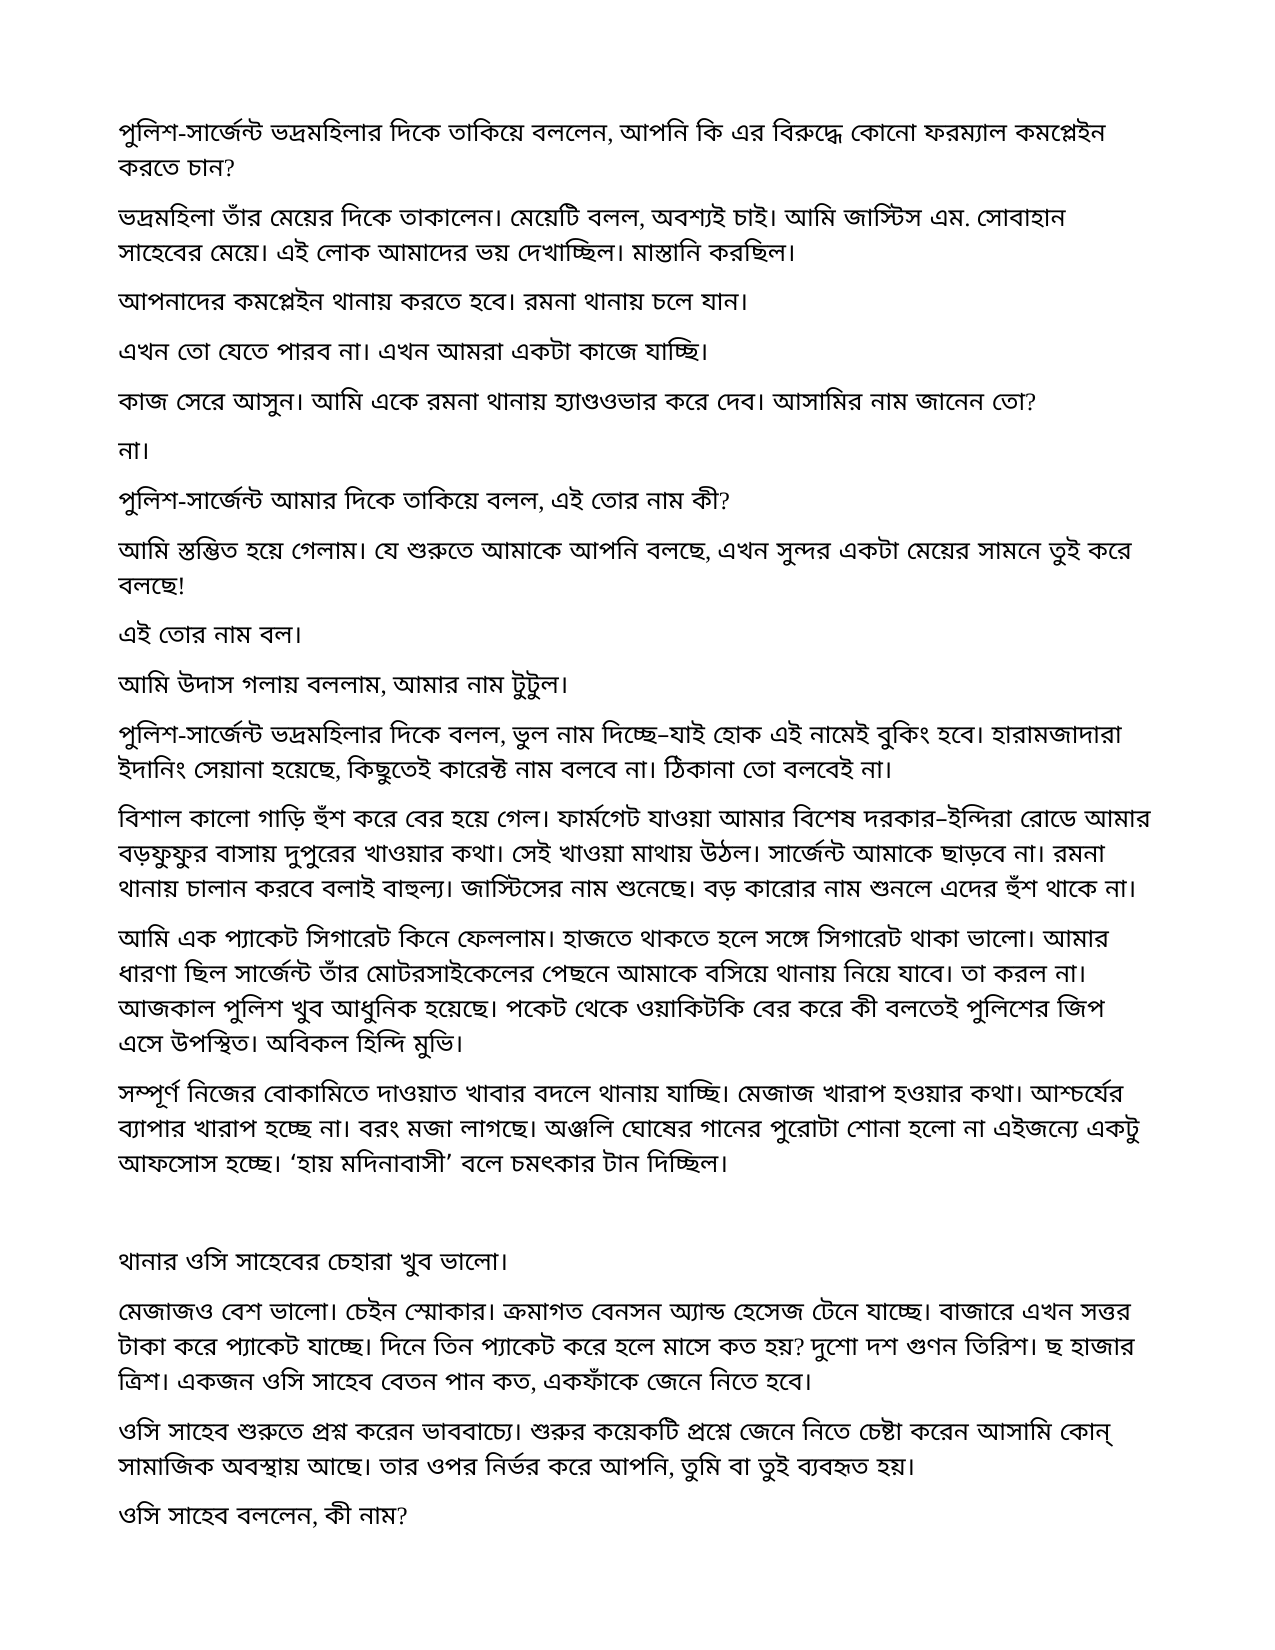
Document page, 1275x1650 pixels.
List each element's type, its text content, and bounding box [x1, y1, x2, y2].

text না। [118, 436, 1157, 466]
text কাজ সেরে আসুন। আমি একে রমনা থানায় হ্যাণ্ডওভার করে দেব। আসামির নাম জানেন তো? [118, 387, 1157, 416]
text আমি স্তম্ভিত হয়ে গেলাম। যে শুরুতে আমাকে আপনি বলছে, এখন সুন্দর একটা মেয়ের সামনে তুই করে বলছে! [118, 536, 1157, 600]
text আপনাদের কমপ্লেইন থানায় করতে হবে। রমনা থানায় চলে যান। [118, 288, 1157, 317]
text বিশাল কালো গাড়ি হুঁশ করে বের হয়ে গেল। ফার্মগেট যাওয়া আমার বিশেষ দরকার–ইন্দিরা রোডে আমার বড়ফুফুর বাসায় দুপুরের খাওয়ার কথা। সেই খাওয়া মাথায় উঠল। সার্জেন্ট আমাকে ছাড়বে না। রমনা থানায় চালান করবে বলাই বাহুল্য। জাস্টিসের নাম শুনেছে। বড় কারোর নাম শুনলে এদের হুঁশ থাকে না। [118, 804, 1157, 904]
text পুলিশ-সার্জেন্ট আমার দিকে তাকিয়ে বলল, এই তোর নাম কী? [134, 486, 1157, 515]
text এই তোর নাম বল। [118, 621, 1157, 650]
text ভদ্রমহিলা তাঁর মেয়ের দিকে তাকালেন। মেয়েটি বলল, অবশ্যই চাই। আমি জাস্টিস এম. সোবাহান সাহেবের মেয়ে। এই লোক আমাদের ভয় দেখাচ্ছিল। মাস্তানি করছিল। [118, 203, 1157, 267]
text আমি উদাস গলায় বললাম, আমার নাম টুটুল। [118, 670, 522, 699]
text মেজাজও বেশ ভালো। চেইন স্মোকার। ক্রমাগত বেনসন অ্যান্ড হেসেজ টেনে যাচ্ছে। বাজারে এখন সত্তর টাকা করে প্যাকেট যাচ্ছে। দিনে তিন প্যাকেট করে হলে মাসে কত হয়? দুশো দশ গুণন তিরিশ। ছ হাজার ত্রিশ। একজন ওসি সাহেব বেতন পান কত, একফাঁকে জেনে নিতে হবে। [118, 1297, 1157, 1396]
text আমি উদাস গলায় বললাম, আমার নাম টুটুল। [528, 670, 1157, 699]
text ওসি সাহেব শুরুতে প্রশ্ন করেন ভাববাচ্যে। শুরুর কয়েকটি প্রশ্নে জেনে নিতে চেষ্টা করেন আসামি কোন্‌ সামাজিক অবস্থায় আছে। তার ওপর নির্ভর করে আপনি, তুমি বা তুই ব্যবহৃত হয়। [118, 1417, 1157, 1481]
text পুলিশ-সার্জেন্ট ভদ্রমহিলার দিকে বলল, ভুল নাম দিচ্ছে–যাই হোক এই নামেই বুকিং হবে। হারামজাদারা ইদানিং সেয়ানা হয়েছে, কিছুতেই কারেক্ট নাম বলবে না। ঠিকানা তো বলবেই না। [118, 720, 1157, 784]
text পুলিশ-সার্জেন্ট ভদ্রমহিলার দিকে তাকিয়ে বললেন, আপনি কি এর বিরুদ্ধে কোনো ফরম্যাল কমপ্লেইন করতে চান? [118, 118, 1157, 182]
text আমি এক প্যাকেট সিগারেট কিনে ফেললাম। হাজতে থাকতে হলে সঙ্গে সিগারেট থাকা ভালো। আমার ধারণা ছিল সার্জেন্ট তাঁর মোটরসাইকেলের পেছনে আমাকে বসিয়ে থানায় নিয়ে যাবে। তা করল না। আজকাল পুলিশ খুব আধুনিক হয়েছে। পকেট থেকে ওয়াকিটকি বের করে কী বলতেই পুলিশের জিপ এসে উপস্থিত। অবিকল হিন্দি মুভি। [118, 924, 1157, 1058]
text ওসি সাহেব বললেন, কী নাম? [118, 1501, 1157, 1531]
text সম্পূর্ণ নিজের বোকামিতে দাওয়াত খাবার বদলে থানায় যাচ্ছি। মেজাজ খারাপ হওয়ার কথা। আশ্চর্যের ব্যাপার খারাপ হচ্ছে না। বরং মজা লাগছে। অঞ্জলি ঘোষের গানের পুরোটা শোনা হলো না এইজন্যে একটু আফসোস হচ্ছে। ‘হায় মদিনাবাসী’ বলে চমৎকার টান দিচ্ছিল। [118, 1079, 1157, 1178]
text এখন তো যেতে পারব না। এখন আমরা একটা কাজে যাচ্ছি। [118, 337, 1157, 366]
text থানার ওসি সাহেবের চেহারা খুব ভালো। [118, 1247, 1157, 1277]
